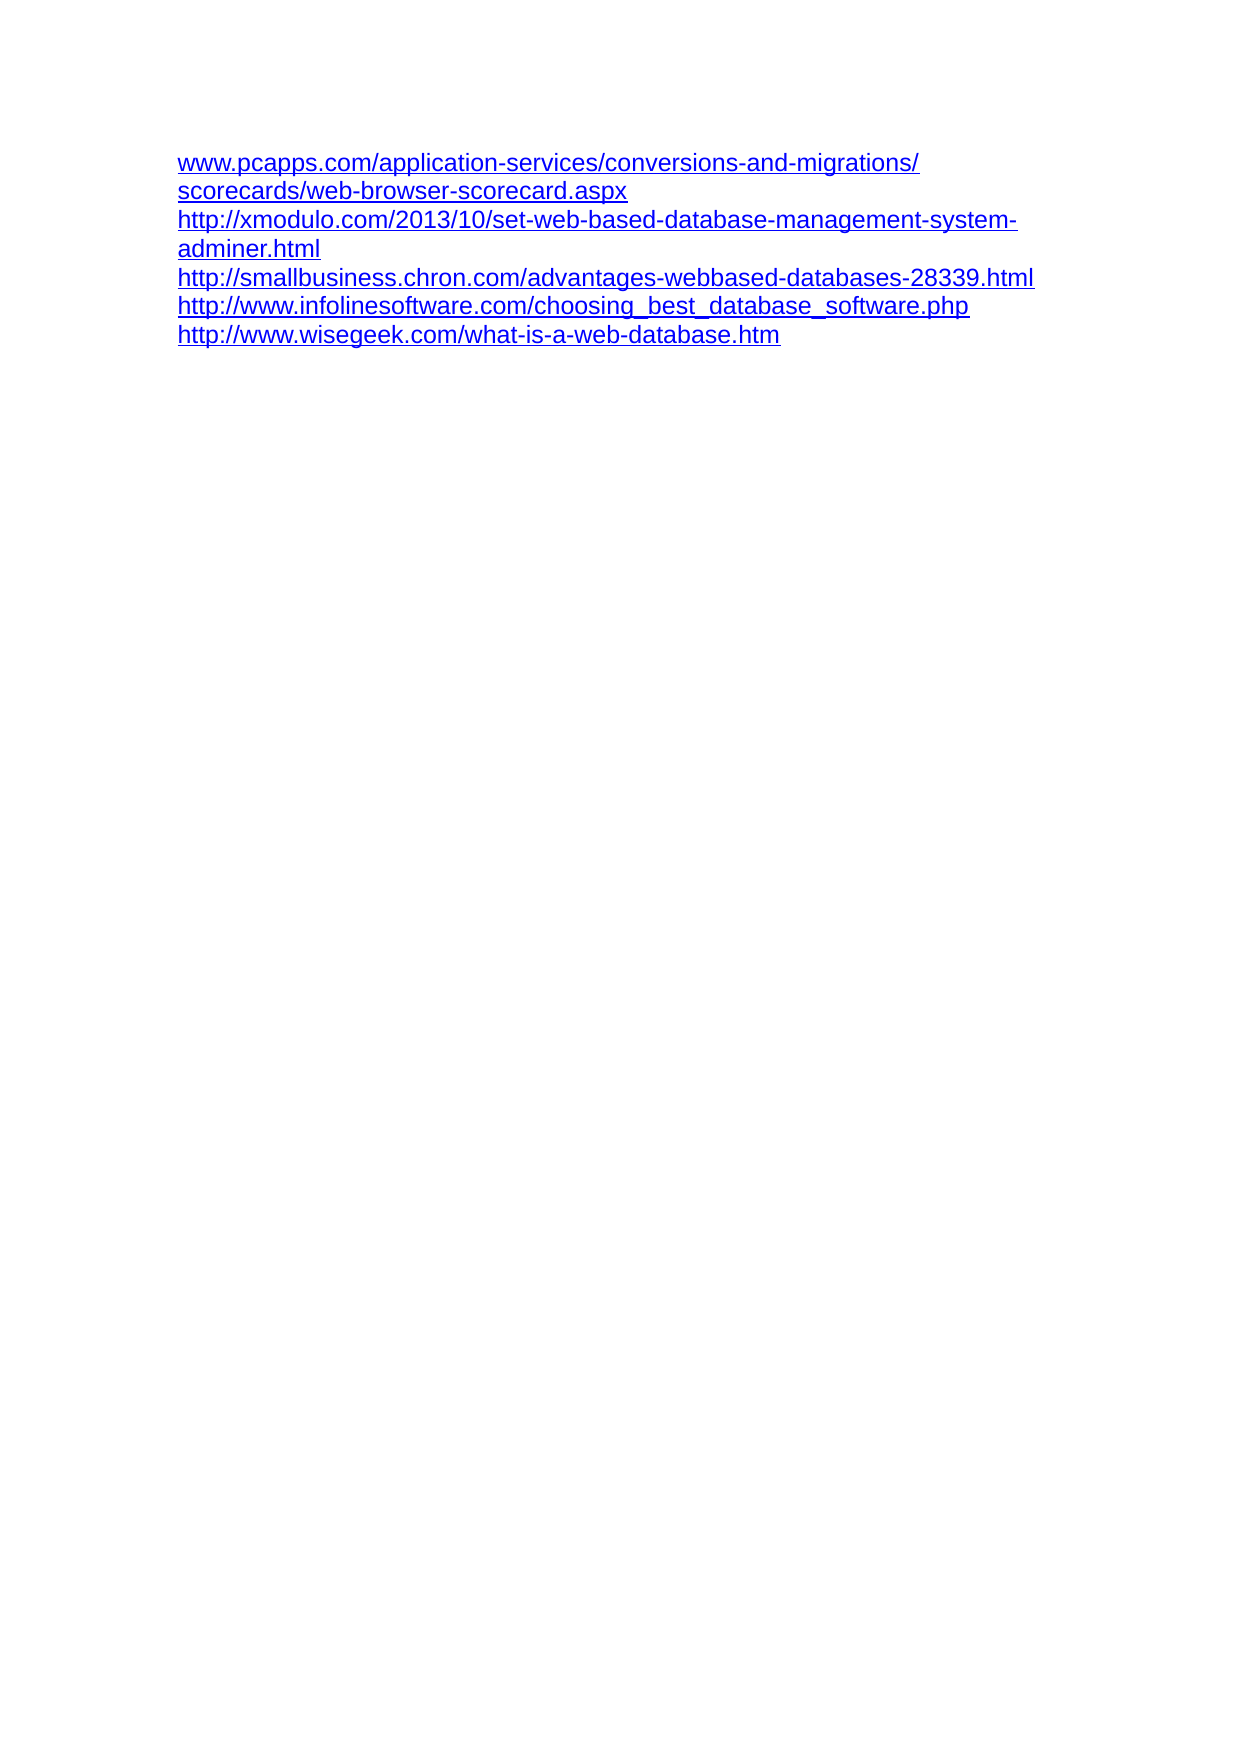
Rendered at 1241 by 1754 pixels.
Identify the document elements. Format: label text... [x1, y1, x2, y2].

text http://xmodulo.com/2013/10/set-web-based-database-management-system-adminer.html [177, 205, 1063, 263]
text http://www.infolinesoftware.com/choosing_best_database_software.php [177, 291, 1063, 320]
text http://smallbusiness.chron.com/advantages-webbased-databases-28339.html [177, 263, 1063, 291]
text www.pcapps.com/application-services/conversions-and-migrations/scorecards/web-browser-scorecard.aspx [177, 148, 1063, 205]
text http://www.wisegeek.com/what-is-a-web-database.htm [177, 320, 1063, 349]
